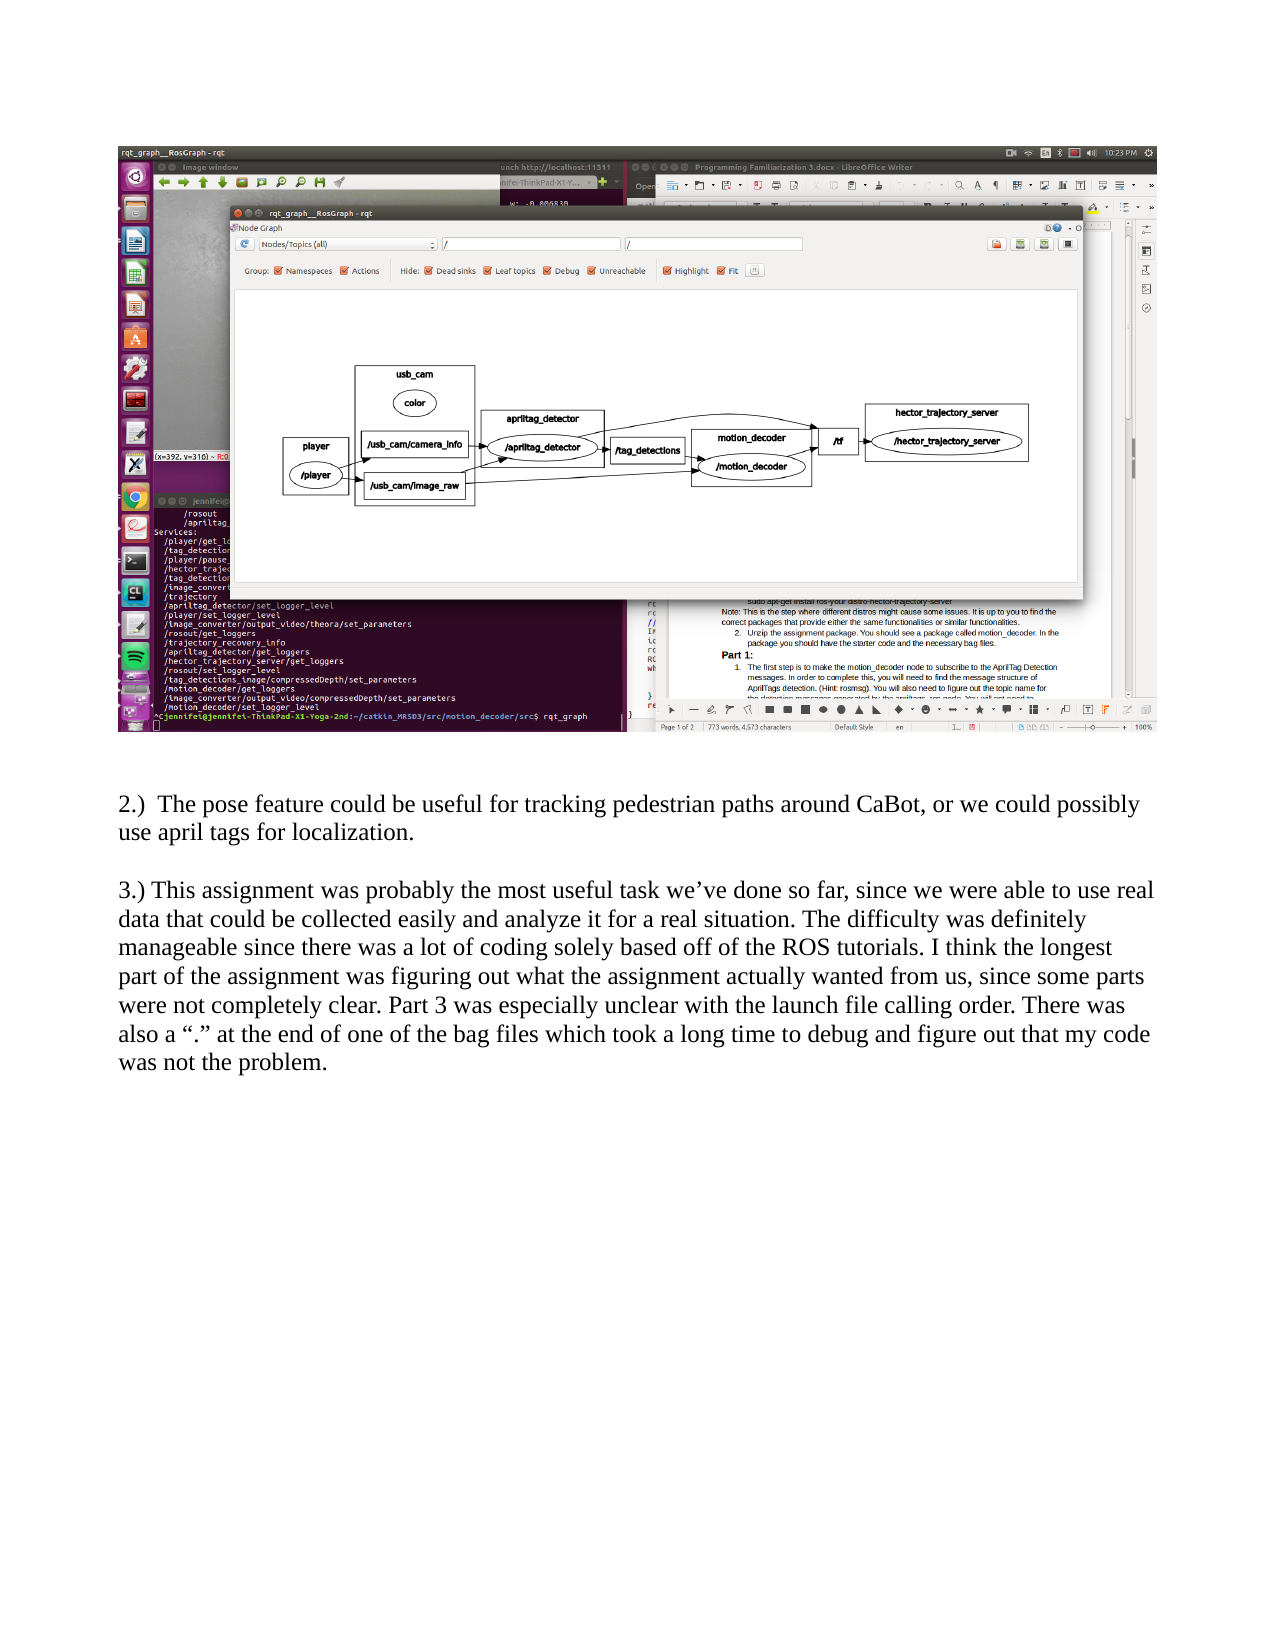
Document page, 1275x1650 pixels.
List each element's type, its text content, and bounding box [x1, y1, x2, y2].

text 2.) The pose feature could be useful for tracking pedestrian paths around CaBot, or we could possibly use april tags for localization. [118, 789, 1157, 846]
picture [118, 146, 1157, 732]
text 3.) This assignment was probably the most useful task we’ve done so far, since we were able to use real data that could be collected easily and analyze it for a real situation. The difficulty was definitely manageable since there was a lot of coding solely based off of the ROS tutorials. I think the longest part of the assignment was figuring out what the assignment actually wanted from us, since some parts were not completely clear. Part 3 was especially unclear with the launch file calling order. There was also a “.” at the end of one of the bag files which took a long time to debug and figure out that my code was not the problem. [118, 875, 1157, 1076]
